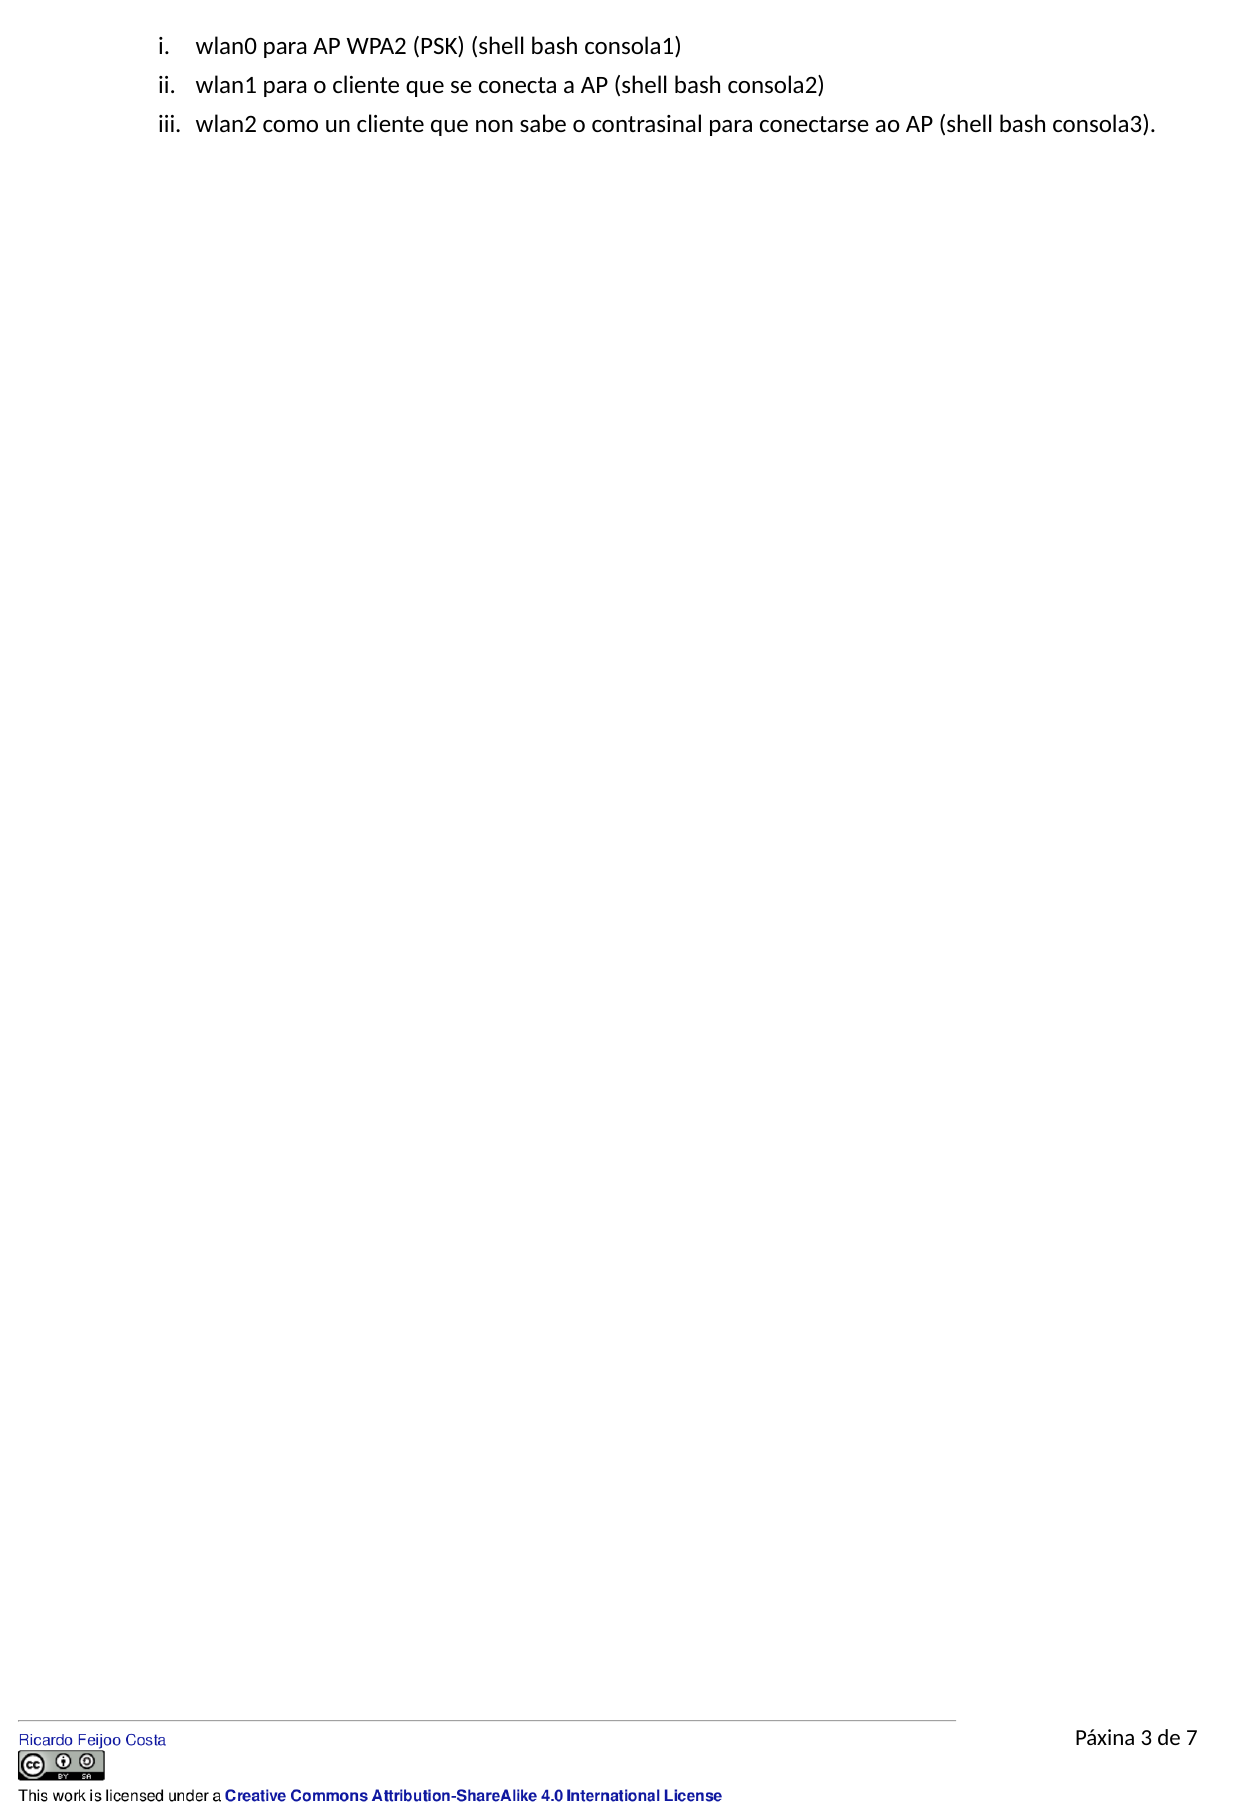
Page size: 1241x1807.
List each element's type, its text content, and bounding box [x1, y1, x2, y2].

list wlan1 para o cliente que se conecta a AP (shell bash consola2) [158, 69, 1197, 100]
list wlan0 para AP WPA2 (PSK) (shell bash consola1) [158, 30, 1197, 60]
picture [8, 1715, 957, 1806]
list wlan2 como un cliente que non sabe o contrasinal para conectarse ao AP (shell bash consola3). [158, 108, 1197, 139]
